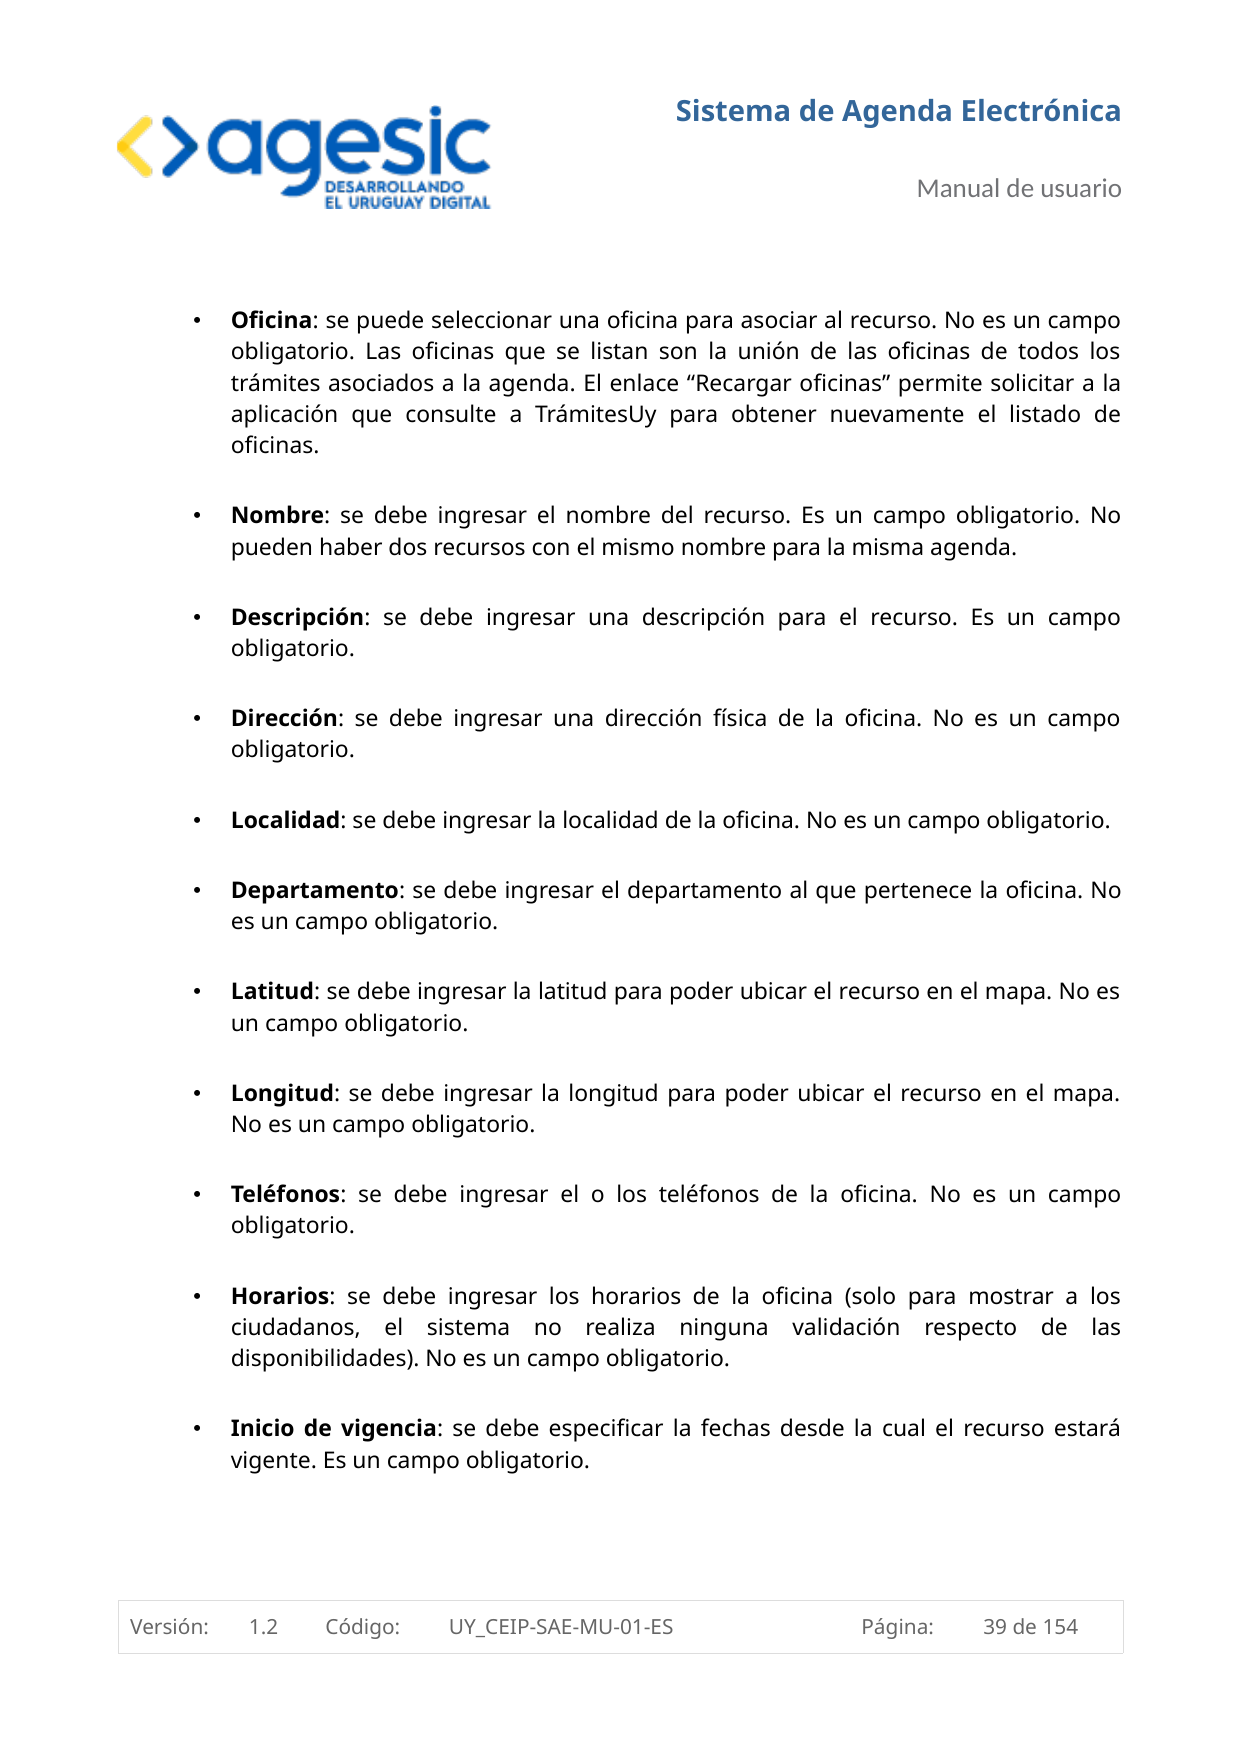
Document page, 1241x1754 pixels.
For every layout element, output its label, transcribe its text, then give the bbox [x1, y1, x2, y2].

list Latitud: se debe ingresar la latitud para poder ubicar el recurso en el mapa. No es un campo obligatorio. [193, 975, 1122, 1038]
list Longitud: se debe ingresar la longitud para poder ubicar el recurso en el mapa. No es un campo obligatorio. [193, 1077, 1122, 1139]
list Dirección: se debe ingresar una dirección física de la oficina. No es un campo obligatorio. [193, 702, 1122, 765]
list Departamento: se debe ingresar el departamento al que pertenece la oficina. No es un campo obligatorio. [193, 874, 1122, 936]
picture [116, 105, 492, 209]
list Inicio de vigencia: se debe especificar la fechas desde la cual el recurso estará vigente. Es un campo obligatorio. [193, 1412, 1122, 1475]
list Descripción: se debe ingresar una descripción para el recurso. Es un campo obligatorio. [193, 601, 1122, 663]
list Oficina: se puede seleccionar una oficina para asociar al recurso. No es un campo obligatorio. Las oficinas que se listan son la unión de las oficinas de todos los trámites asociados a la agenda. El enlace “Recargar oficinas” permite solicitar a la aplicación que consulte a TrámitesUy para obtener nuevamente el listado de oficinas. [193, 304, 1122, 460]
list Nombre: se debe ingresar el nombre del recurso. Es un campo obligatorio. No pueden haber dos recursos con el mismo nombre para la misma agenda. [193, 499, 1122, 562]
list Teléfonos: se debe ingresar el o los teléfonos de la oficina. No es un campo obligatorio. [193, 1178, 1122, 1241]
list Localidad: se debe ingresar la localidad de la oficina. No es un campo obligatorio. [193, 804, 1122, 835]
list Horarios: se debe ingresar los horarios de la oficina (solo para mostrar a los ciudadanos, el sistema no realiza ninguna validación respecto de las disponibilidades). No es un campo obligatorio. [193, 1280, 1122, 1373]
